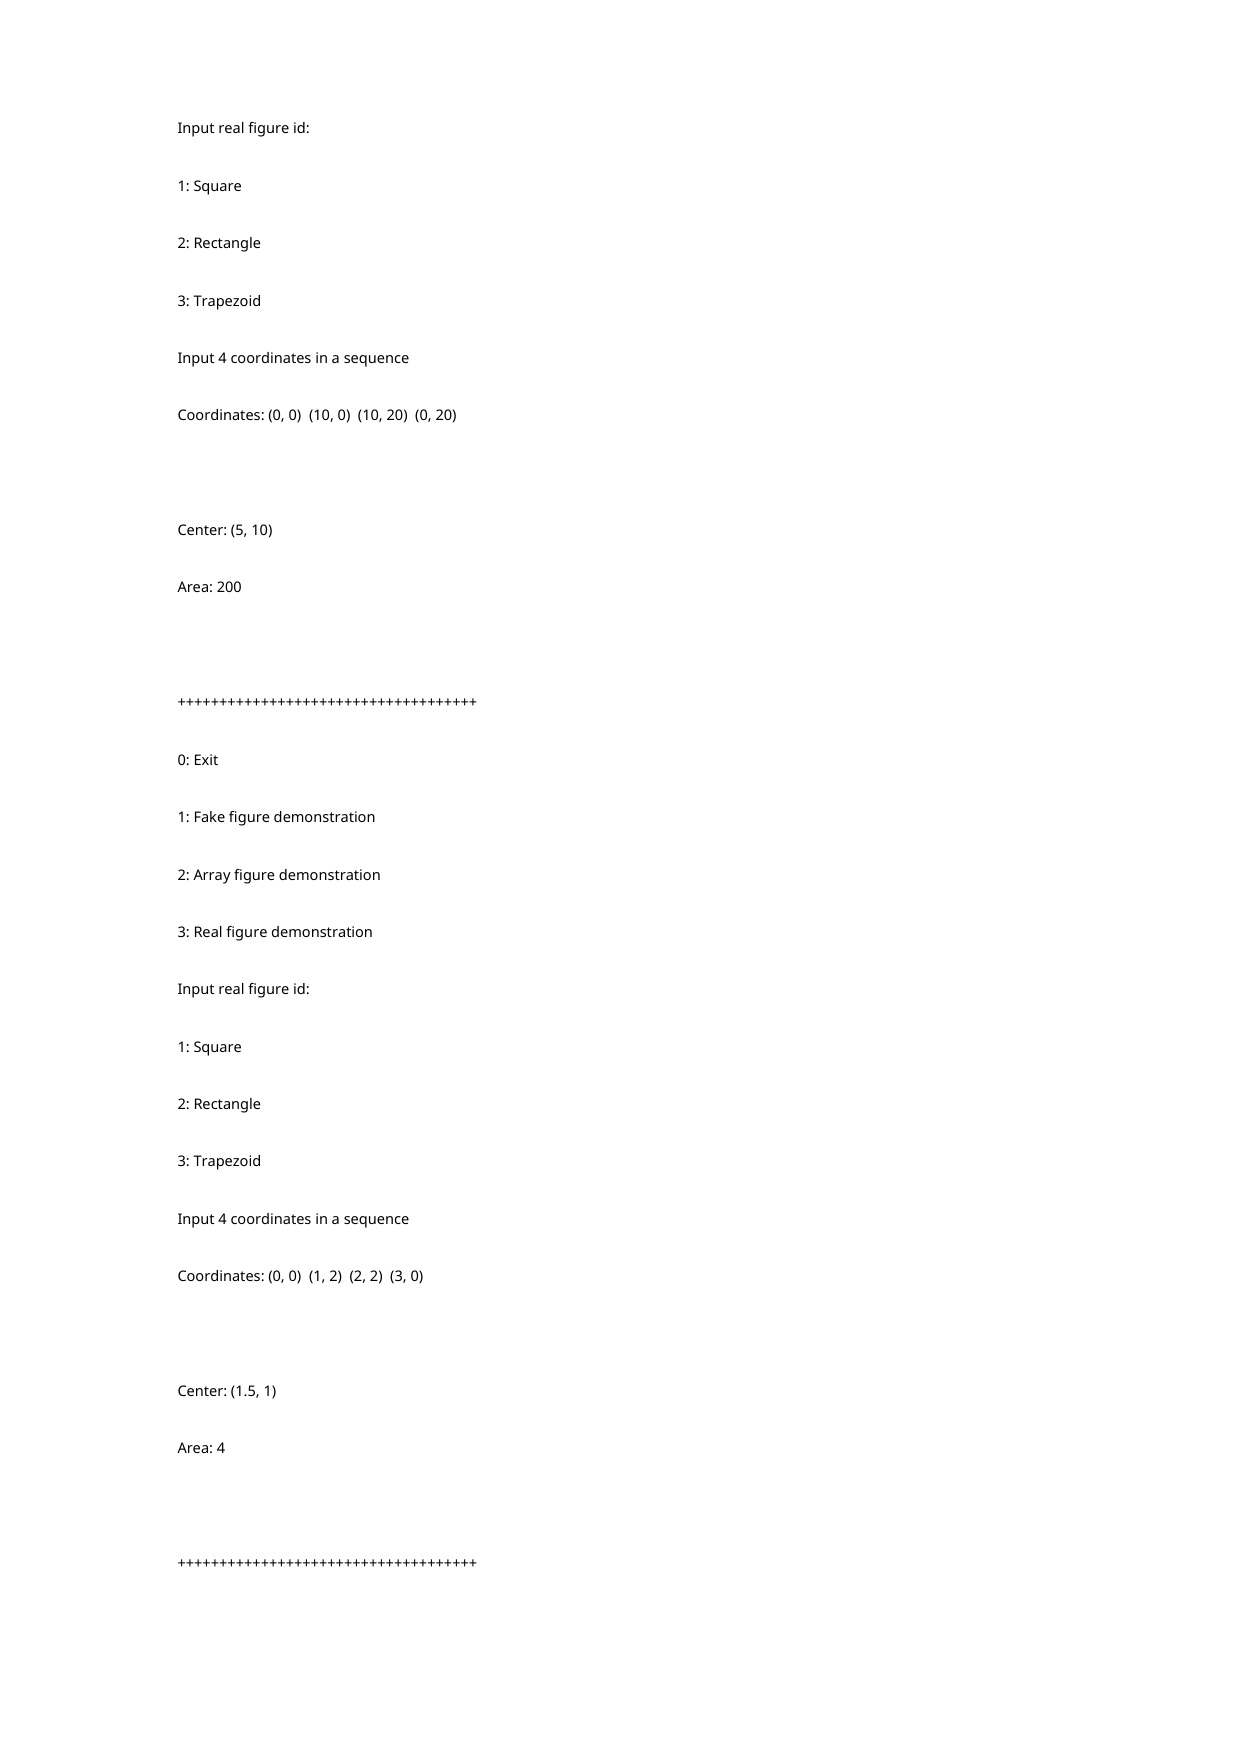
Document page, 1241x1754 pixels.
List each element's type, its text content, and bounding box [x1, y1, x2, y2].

text 3: Trapezoid [177, 290, 1152, 310]
text 2: Rectangle [177, 233, 1152, 253]
text 1: Fake figure demonstration [177, 807, 1152, 827]
text 1: Square [177, 1036, 1152, 1056]
text 2: Rectangle [177, 1094, 1152, 1114]
text ++++++++++++++++++++++++++++++++++++ [177, 1553, 1152, 1573]
text Input 4 coordinates in a sequence [177, 348, 1152, 368]
text Center: (1.5, 1) [177, 1381, 1152, 1401]
text Coordinates: (0, 0) (10, 0) (10, 20) (0, 20) [177, 405, 1152, 425]
text Input real figure id: [177, 979, 1152, 999]
text Center: (5, 10) [177, 520, 1152, 540]
text 1: Square [177, 176, 1152, 195]
text Area: 4 [177, 1438, 1152, 1458]
text Coordinates: (0, 0) (1, 2) (2, 2) (3, 0) [177, 1266, 1152, 1286]
text ++++++++++++++++++++++++++++++++++++ [177, 692, 1152, 712]
text 3: Real figure demonstration [177, 922, 1152, 942]
text 3: Trapezoid [177, 1151, 1152, 1171]
text Input real figure id: [177, 118, 1152, 138]
text Input 4 coordinates in a sequence [177, 1209, 1152, 1228]
text Area: 200 [177, 577, 1152, 597]
text 0: Exit [177, 749, 1152, 769]
text 2: Array figure demonstration [177, 864, 1152, 884]
